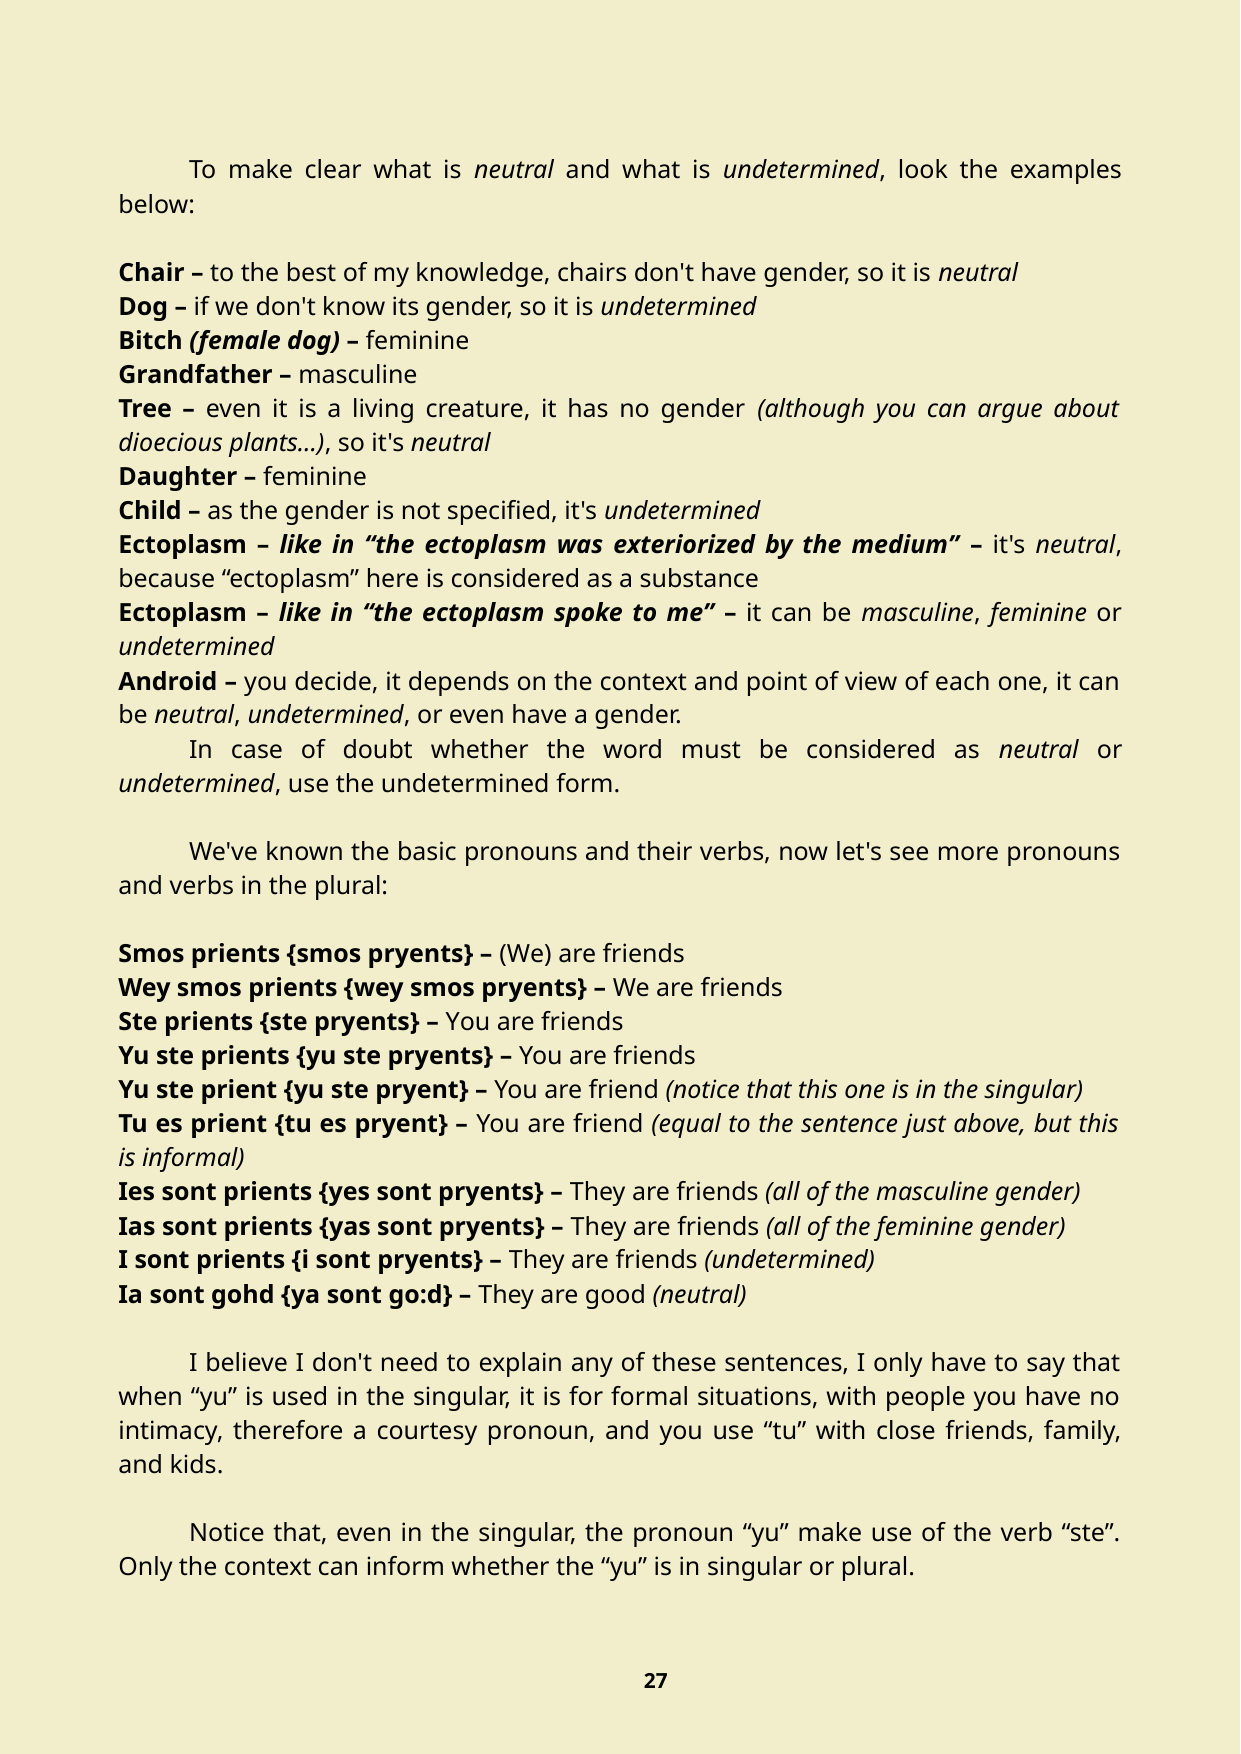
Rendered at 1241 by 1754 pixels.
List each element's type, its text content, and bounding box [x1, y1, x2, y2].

text Tu es prient {tu es pryent} – You are friend (equal to the sentence just above, but this is informal) [118, 1106, 1122, 1174]
text Chair – to the best of my knowledge, chairs don't have gender, so it is neutral [118, 254, 1122, 288]
text Ies sont prients {yes sont pryents} – They are friends (all of the masculine gender) [118, 1174, 1122, 1208]
text Ias sont prients {yas sont pryents} – They are friends (all of the feminine gender) [118, 1208, 1122, 1242]
text I sont prients {i sont pryents} – They are friends (undetermined) [118, 1242, 1122, 1276]
text Wey smos prients {wey smos pryents} – We are friends [118, 970, 1122, 1004]
text We've known the basic pronouns and their verbs, now let's see more pronouns and verbs in the plural: [118, 833, 1122, 902]
text Ste prients {ste pryents} – You are friends [118, 1004, 1122, 1038]
text Child – as the gender is not specified, it's undetermined [118, 493, 1122, 527]
text Tree – even it is a living creature, it has no gender (although you can argue about dioecious plants…), so it's neutral [118, 391, 1122, 459]
text I believe I don't need to explain any of these sentences, I only have to say that when “yu” is used in the singular, it is for formal situations, with people you have no intimacy, therefore a courtesy pronoun, and you use “tu” with close friends, family, and kids. [118, 1344, 1122, 1481]
text Bitch (female dog) – feminine [118, 322, 1122, 357]
text Daughter – feminine [118, 459, 1122, 493]
text Dog – if we don't know its gender, so it is undetermined [118, 288, 1122, 322]
text Android – you decide, it depends on the context and point of view of each one, it can be neutral, undetermined, or even have a gender. [118, 663, 1122, 731]
text In case of doubt whether the word must be considered as neutral or undetermined, use the undetermined form. [118, 731, 1122, 799]
text Notice that, even in the singular, the pronoun “yu” make use of the verb “ste”. Only the context can inform whether the “yu” is in singular or plural. [118, 1515, 1122, 1583]
text Yu ste prients {yu ste pryents} – You are friends [118, 1038, 1122, 1072]
text Grandfather – masculine [118, 357, 1122, 391]
text Ectoplasm – like in “the ectoplasm spoke to me” – it can be masculine, feminine or undetermined [118, 595, 1122, 663]
text To make clear what is neutral and what is undetermined, look the examples below: [118, 152, 1122, 220]
text Smos prients {smos pryents} – (We) are friends [118, 936, 1122, 970]
text Ia sont gohd {ya sont go:d} – They are good (neutral) [118, 1276, 1122, 1310]
text Yu ste prient {yu ste pryent} – You are friend (notice that this one is in the singular) [118, 1072, 1122, 1106]
text Ectoplasm – like in “the ectoplasm was exteriorized by the medium” – it's neutral, because “ectoplasm” here is considered as a substance [118, 527, 1122, 595]
